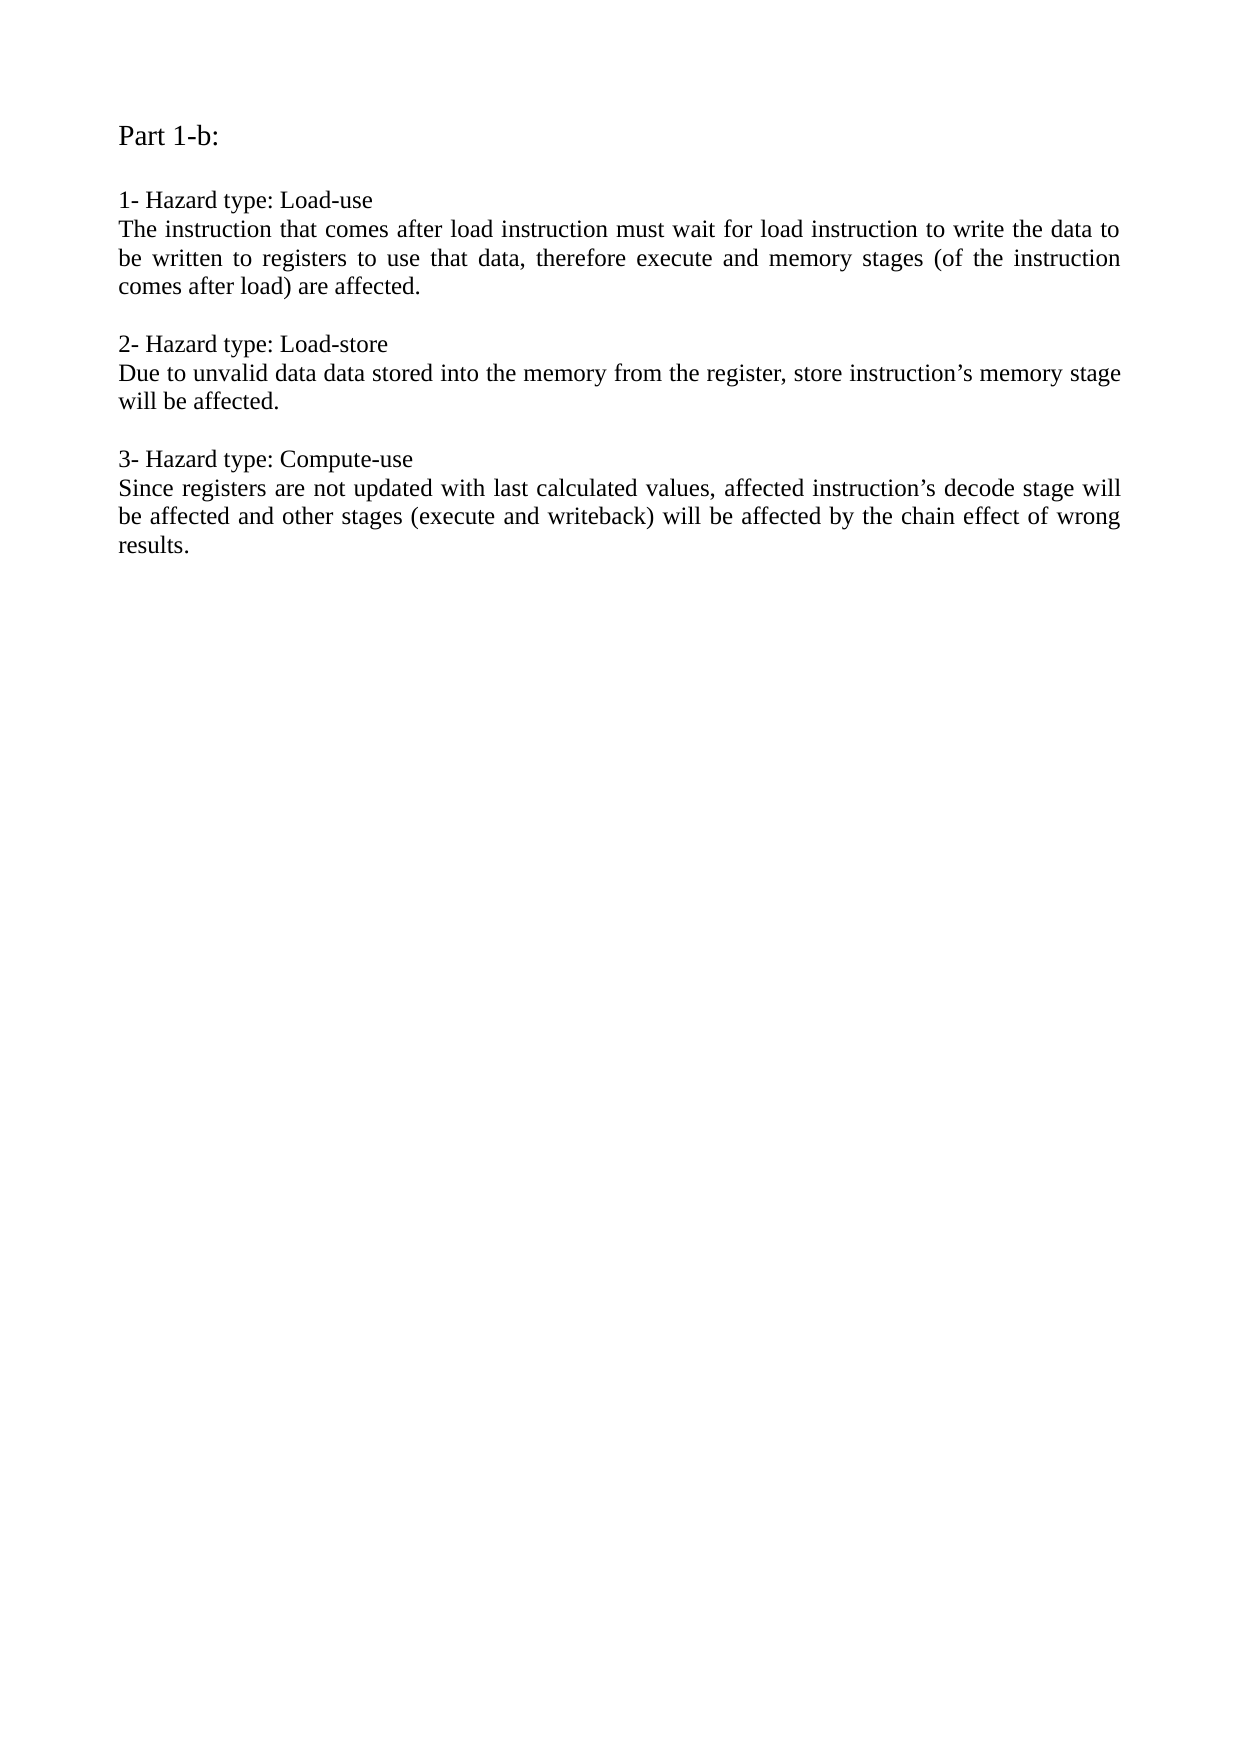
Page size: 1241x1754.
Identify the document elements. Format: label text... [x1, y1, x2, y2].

text Part 1-b: [118, 118, 1122, 152]
text The instruction that comes after load instruction must wait for load instruction to write the data to be written to registers to use that data, therefore execute and memory stages (of the instruction comes after load) are affected. [118, 214, 1122, 300]
text Since registers are not updated with last calculated values, affected instruction’s decode stage will be affected and other stages (execute and writeback) will be affected by the chain effect of wrong results. [118, 473, 1122, 559]
text 1- Hazard type: Load-use [118, 185, 1122, 214]
text 3- Hazard type: Compute-use [118, 444, 1122, 473]
text 2- Hazard type: Load-store [118, 329, 1122, 358]
text Due to unvalid data data stored into the memory from the register, store instruction’s memory stage will be affected. [118, 358, 1122, 415]
